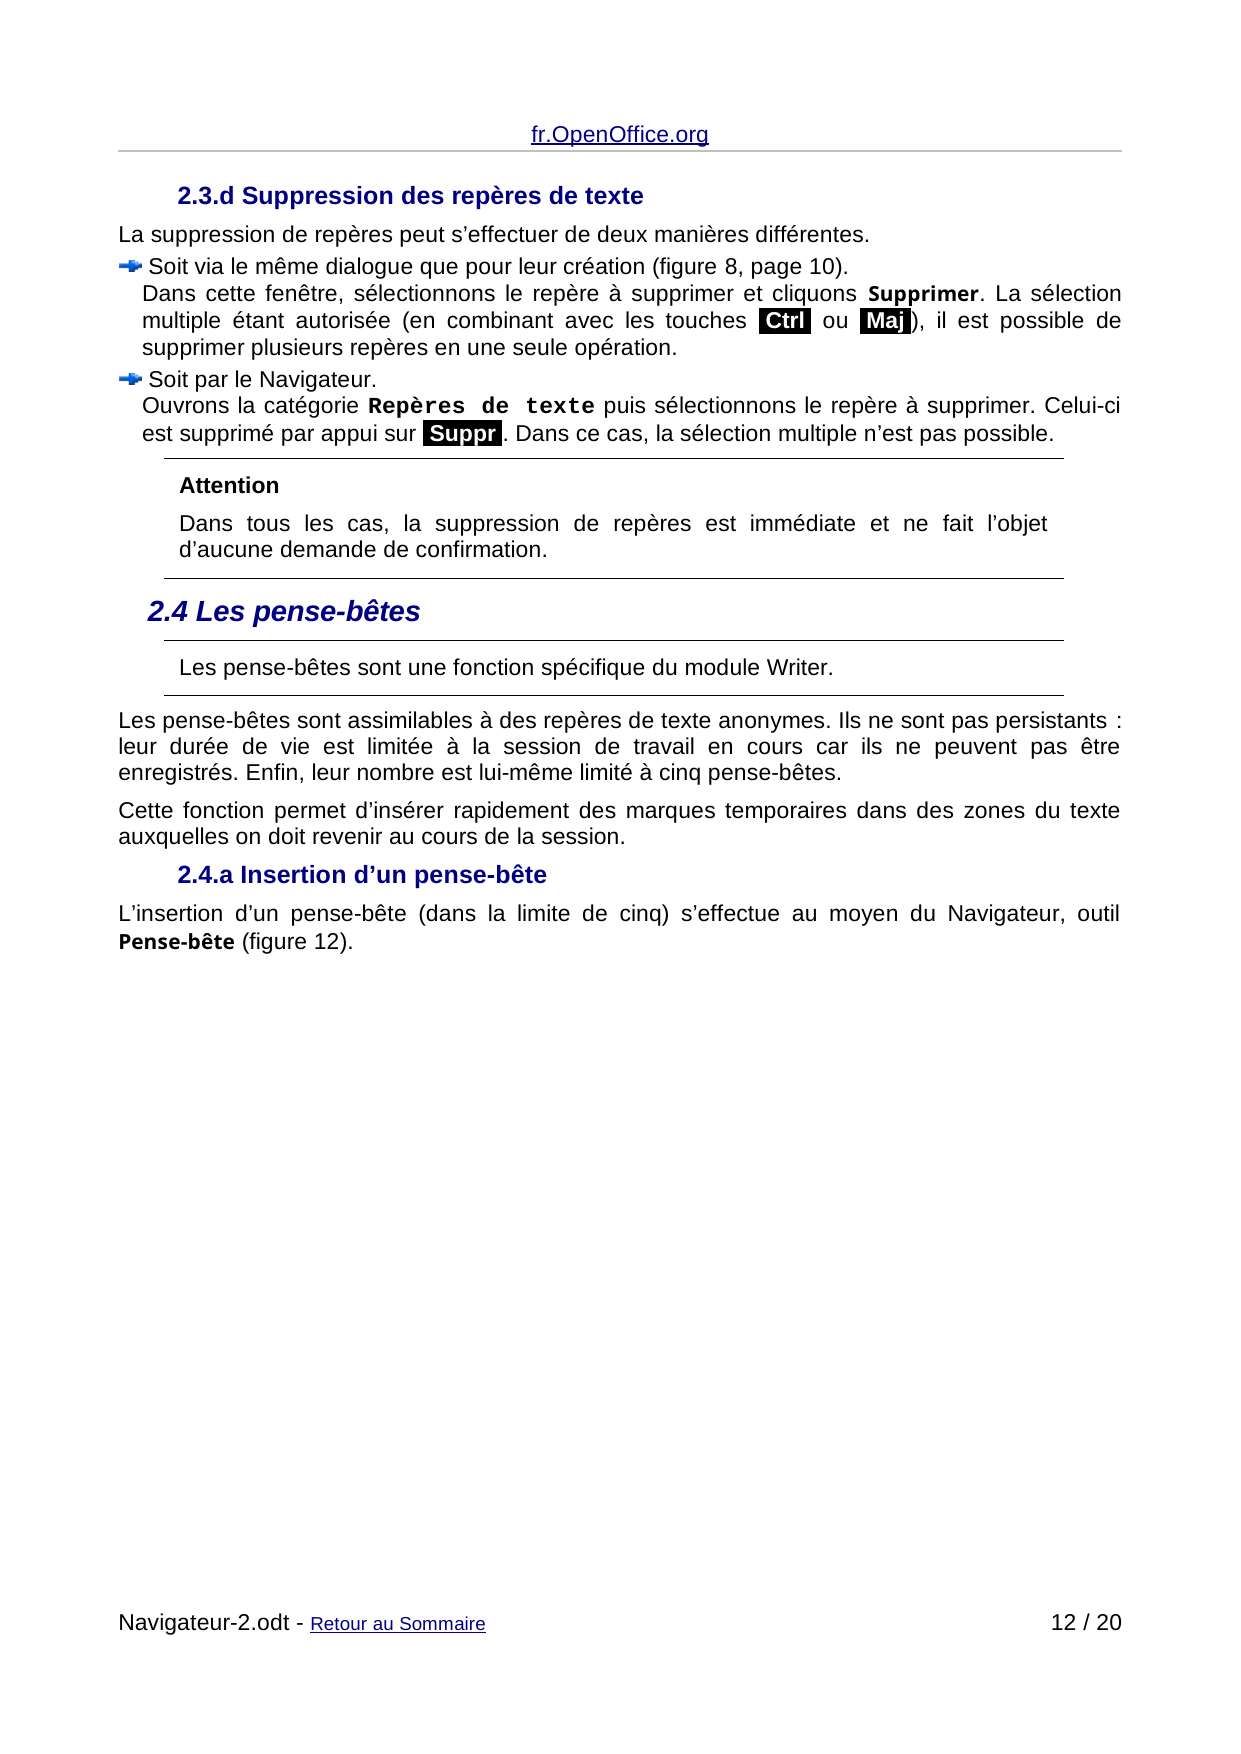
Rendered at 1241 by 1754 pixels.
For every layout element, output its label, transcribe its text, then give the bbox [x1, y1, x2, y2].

subtitle Suppression des repères de texte [177, 182, 1122, 209]
subtitle Les pense-bêtes [148, 595, 1122, 628]
text L’insertion d’un pense-bête (dans la limite de cinq) s’effectue au moyen du Navigateur, outil Pense-bête (figure 12). [118, 901, 1122, 955]
text Les pense-bêtes sont assimilables à des repères de texte anonymes. Ils ne sont pas persistants : leur durée de vie est limitée à la session de travail en cours car ils ne peuvent pas être enregistrés. Enfin, leur nombre est lui-même limité à cinq pense-bêtes. [118, 707, 1122, 785]
text Cette fonction permet d’insérer rapidement des marques temporaires dans des zones du texte auxquelles on doit revenir au cours de la session. [118, 797, 1122, 849]
list Soit via le même dialogue que pour leur création (figure 8, page 9). Dans cette fenêtre, sélectionnons le repère à supprimer et cliquons Supprimer. La sélection multiple étant autorisée (en combinant avec les touches Ctrl ou Maj ), il est possible de supprimer plusieurs repères en une seule opération. [118, 253, 1122, 360]
text La suppression de repères peut s’effectuer de deux manières différentes. [118, 221, 1122, 247]
text Dans tous les cas, la suppression de repères est immédiate et ne fait l’objet d’aucune demande de confirmation. [164, 496, 1064, 578]
picture [119, 260, 142, 272]
subtitle Insertion d’un pense-bête [177, 861, 1122, 889]
list Soit par le Navigateur. Ouvrons la catégorie Repères de texte puis sélectionnons le repère à supprimer. Celui-ci est supprimé par appui sur Suppr . Dans ce cas, la sélection multiple n’est pas possible. [118, 366, 1122, 446]
text Les pense-bêtes sont une fonction spécifique du module Writer. [164, 641, 1064, 695]
text Attention [164, 459, 1064, 496]
picture [119, 373, 142, 385]
